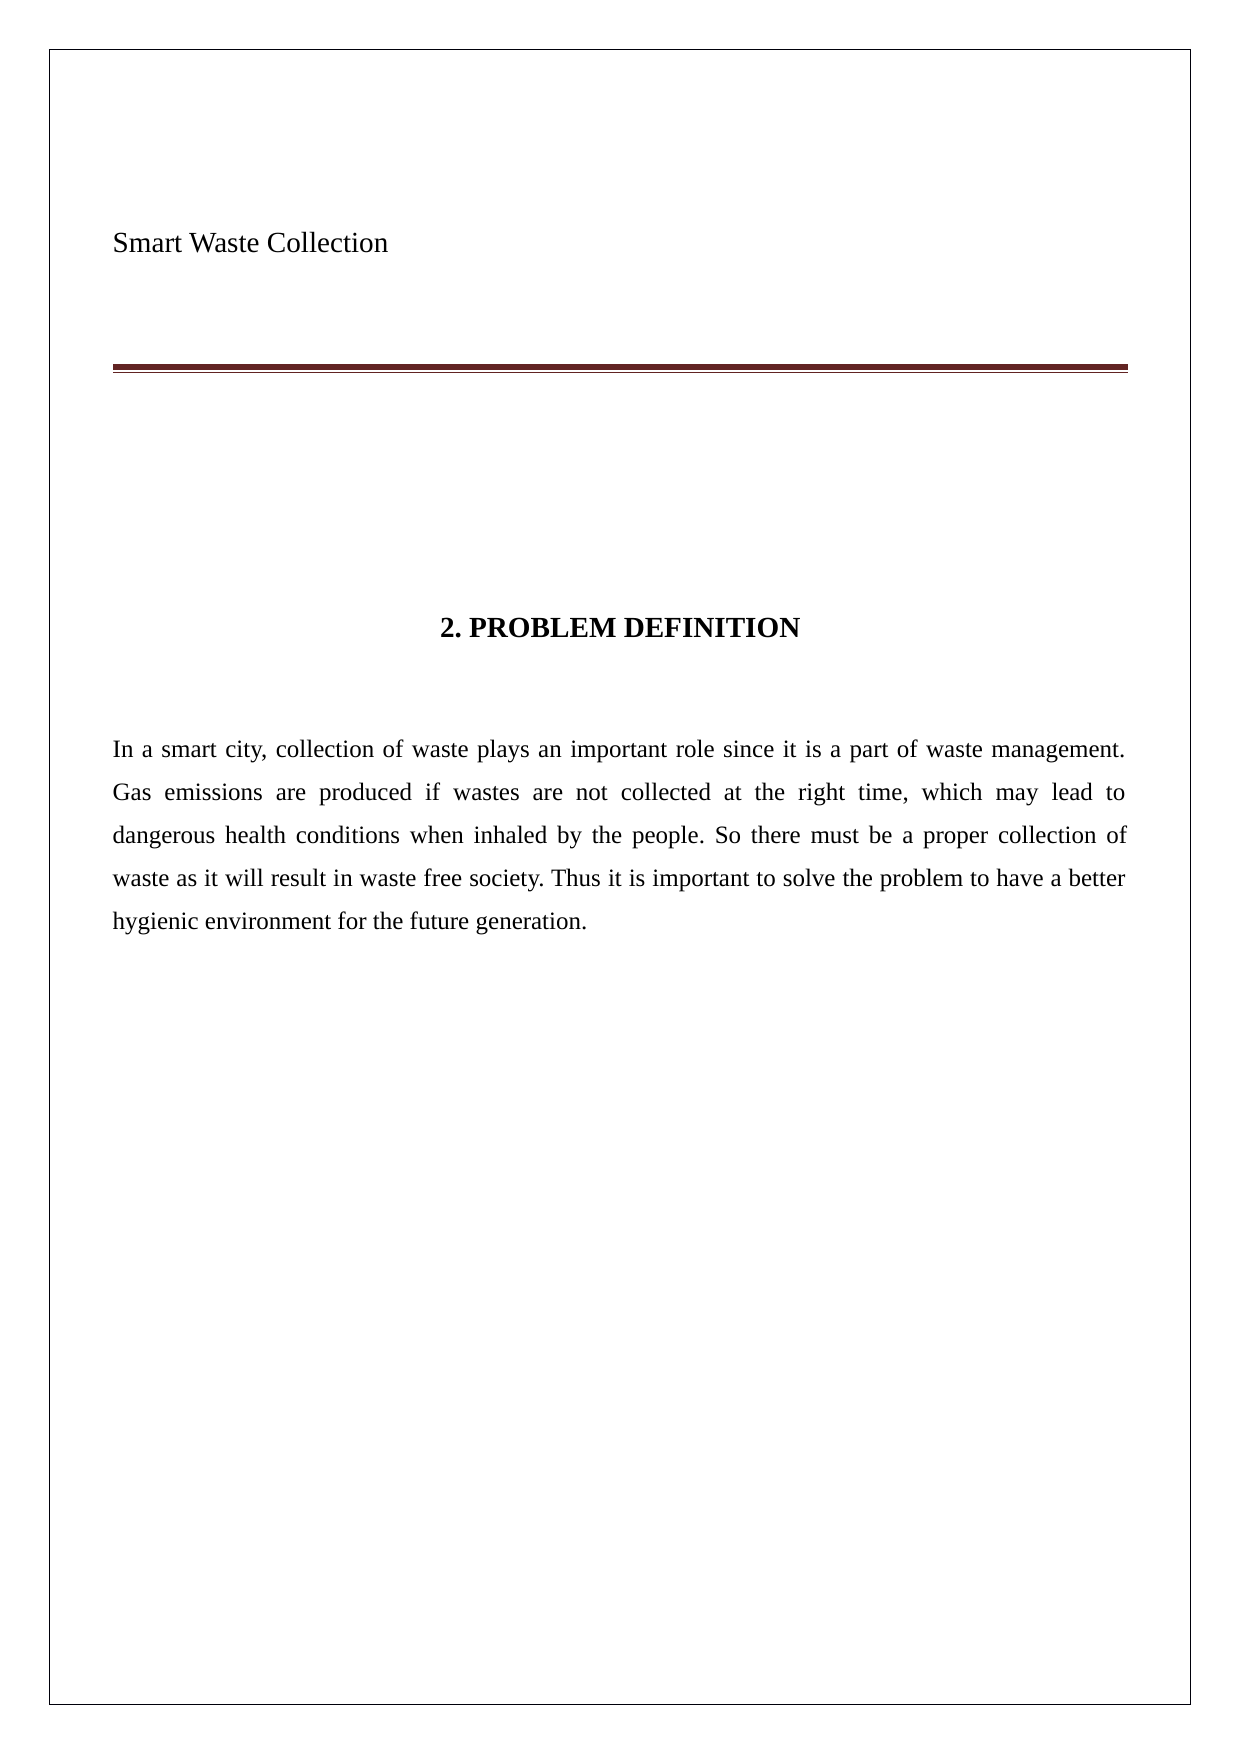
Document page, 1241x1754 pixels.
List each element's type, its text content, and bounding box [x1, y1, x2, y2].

text 2. PROBLEM DEFINITION [112, 611, 1128, 644]
text In a smart city, collection of waste plays an important role since it is a part of waste management. Gas emissions are produced if wastes are not collected at the right time, which may lead to dangerous health conditions when inhaled by the people. So there must be a proper collection of waste as it will result in waste free society. Thus it is important to solve the problem to have a better hygienic environment for the future generation. [112, 734, 1128, 935]
